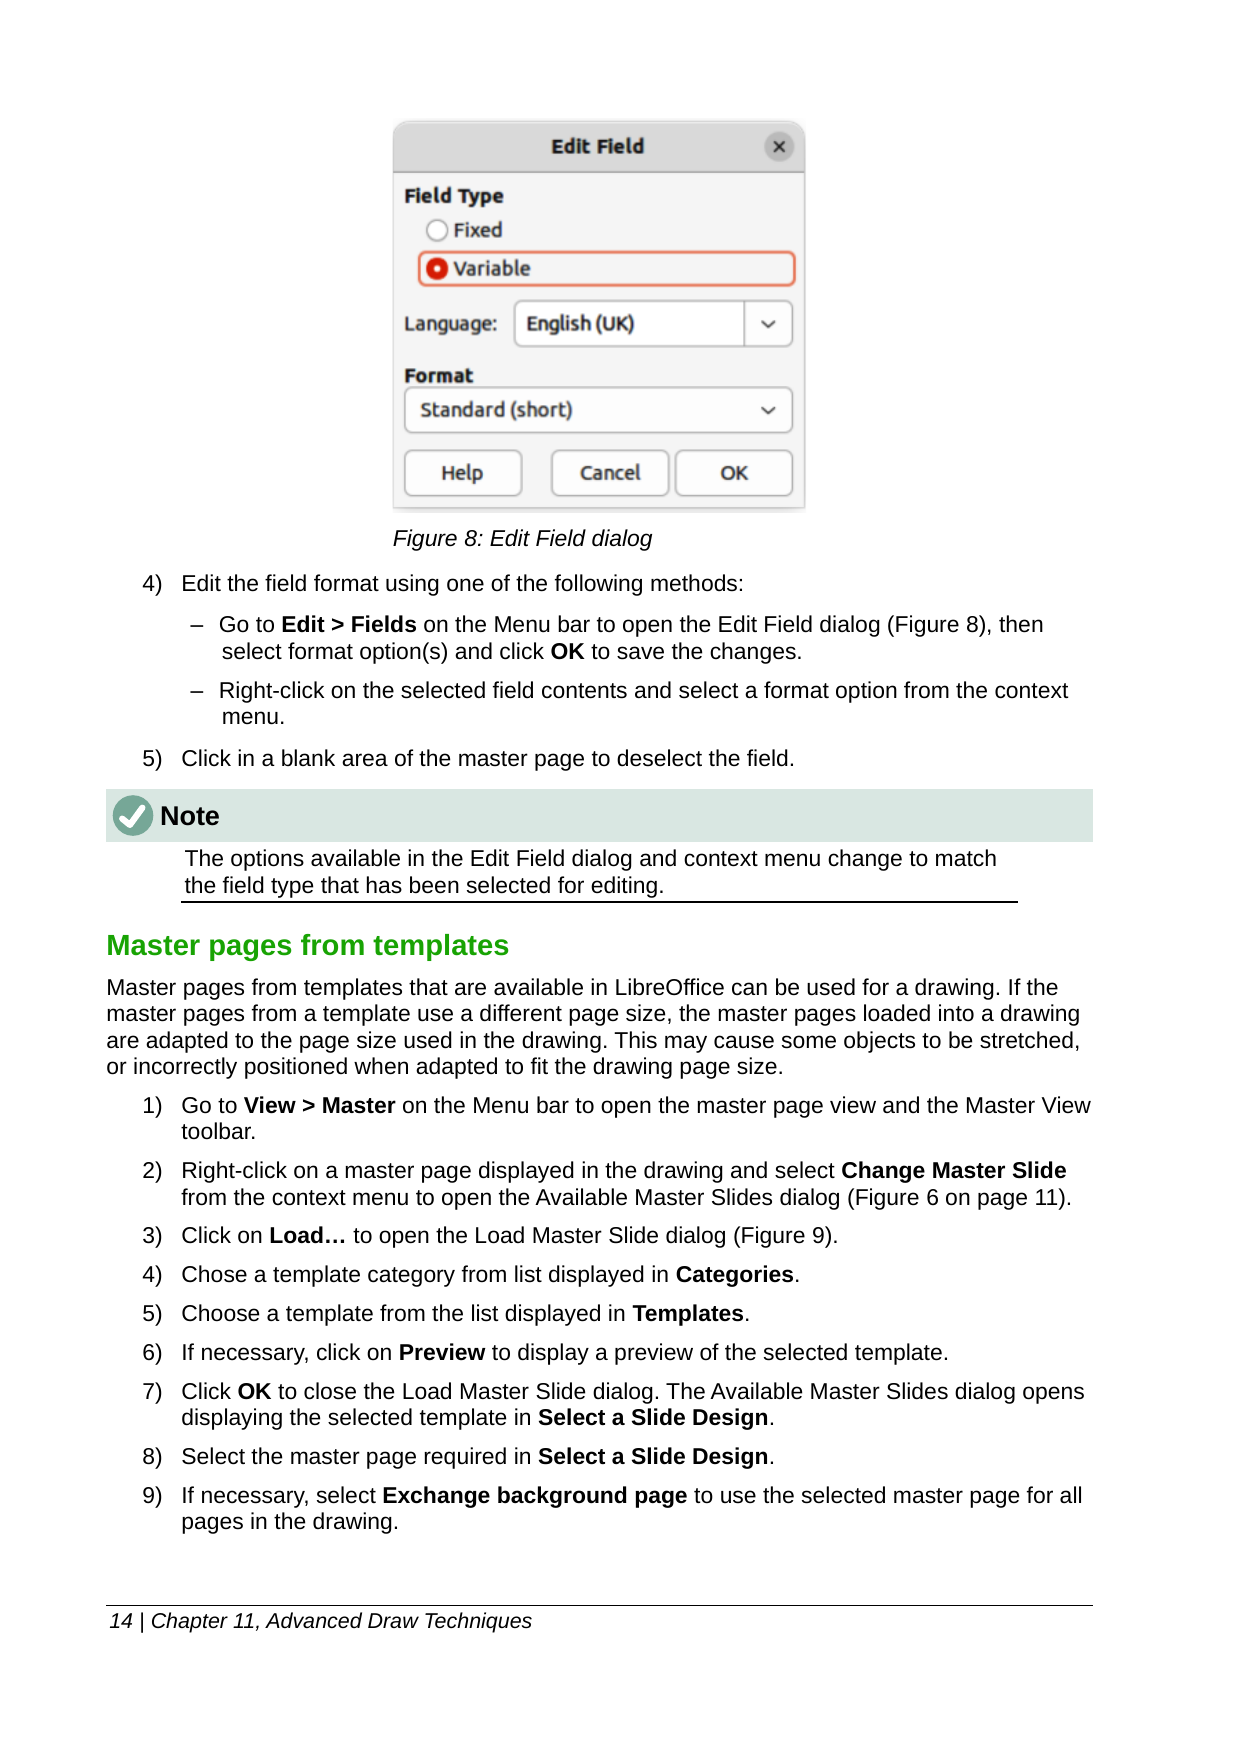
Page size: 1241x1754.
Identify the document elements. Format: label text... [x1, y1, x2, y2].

list Click on Load… to open the Load Master Slide dialog (Figure 9). [162, 1222, 1093, 1249]
list If necessary, click on Preview to display a preview of the selected template. [162, 1339, 1093, 1365]
list Chose a template category from list displayed in Categories. [162, 1261, 1093, 1288]
list Click in a blank area of the master page to deselect the field. [162, 745, 1093, 771]
text Master pages from templates that are available in LibreOffice can be used for a drawing. If the master pages from a template use a different page size, the master pages loaded into a drawing are adapted to the page size used in the drawing. This may cause some objects to be stretched, or incorrectly positioned when adapted to fit the drawing page size. [106, 974, 1093, 1079]
picture [392, 118, 807, 513]
list If necessary, select Exchange background page to use the selected master page for all pages in the drawing. [162, 1482, 1093, 1534]
list Choose a template from the list displayed in Templates. [162, 1300, 1093, 1326]
list Go to View > Master on the Menu bar to open the master page view and the Master View toolbar. [162, 1092, 1093, 1145]
list Right-click on the selected field contents and select a format option from the context menu. [187, 674, 1093, 732]
subtitle Master pages from templates [106, 928, 1093, 962]
text Figure 8: Edit Field dialog [393, 525, 806, 552]
list Right-click on a master page displayed in the drawing and select Change Master Slide from the context menu to open the Available Master Slides dialog (Figure 6 on page 11). [162, 1157, 1093, 1210]
subtitle Note [106, 789, 1093, 842]
text The options available in the Edit Field dialog and context menu change to match the field type that has been selected for editing. [181, 842, 1018, 901]
list Select the master page required in Select a Slide Design. [162, 1443, 1093, 1469]
list Go to Edit > Fields on the Menu bar to open the Edit Field dialog (Figure 8), then select format option(s) and click OK to save the changes. [187, 608, 1093, 664]
list Click OK to close the Load Master Slide dialog. The Available Master Slides dialog opens displaying the selected template in Select a Slide Design. [162, 1378, 1093, 1431]
list Edit the field format using one of the following methods: [162, 569, 1093, 596]
